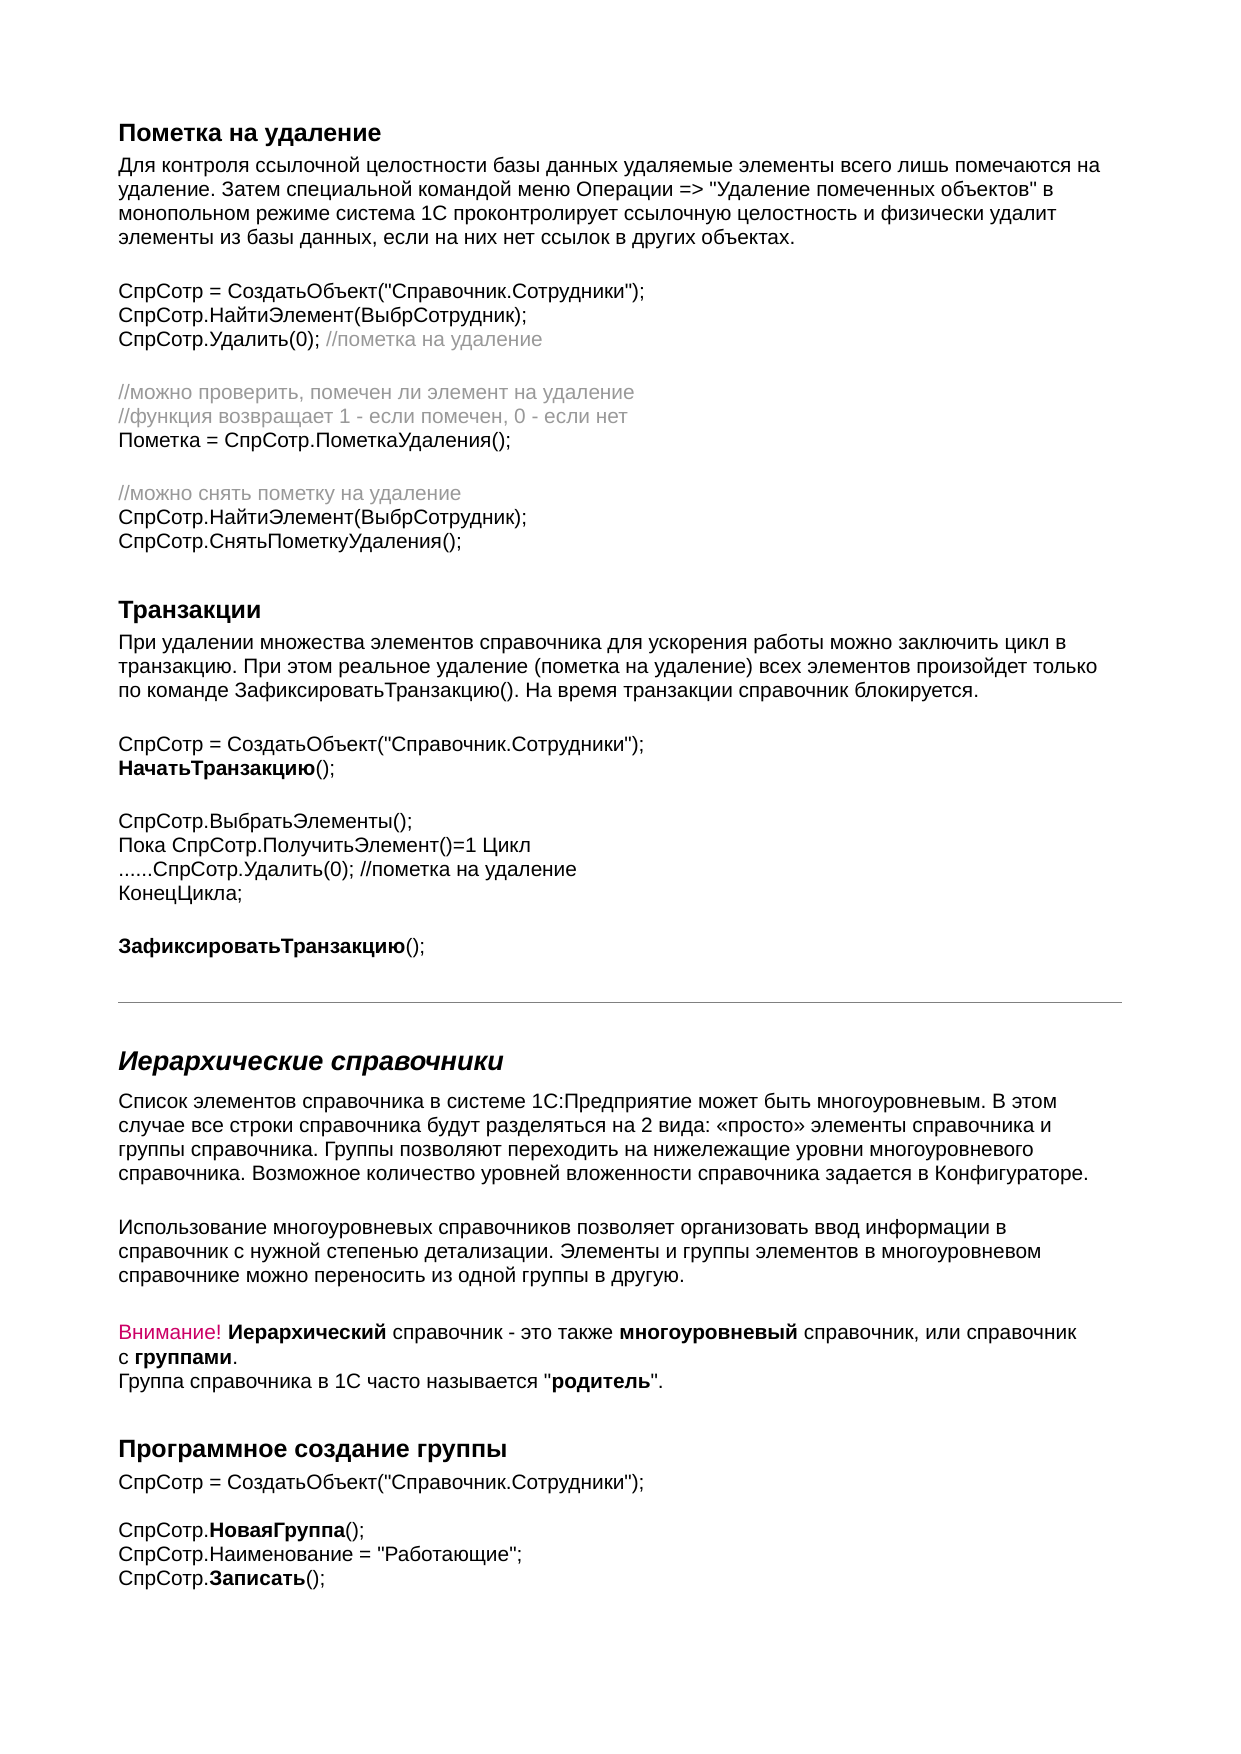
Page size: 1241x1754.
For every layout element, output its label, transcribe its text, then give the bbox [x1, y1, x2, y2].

text Для контроля ссылочной целостности базы данных удаляемые элементы всего лишь помечаются на удаление. Затем специальной командой меню Операции => "Удаление помеченных объектов" в монопольном режиме система 1С проконтролирует ссылочную целостность и физически удалит элементы из базы данных, если на них нет ссылок в других объектах. [118, 153, 1122, 249]
text Список элементов справочника в системе 1С:Предприятие может быть многоуровневым. В этом случае все строки справочника будут разделяться на 2 вида: «просто» элементы справочника и группы справочника. Группы позволяют переходить на нижележащие уровни многоуровневого справочника. Возможное количество уровней вложенности справочника задается в Конфигураторе. [118, 1089, 1122, 1185]
text //можно снять пометку на удаление СпрСотр.НайтиЭлемент(ВыбрСотрудник); СпрСотр.СнятьПометкуУдаления(); [118, 481, 1122, 553]
text Использование многоуровневых справочников позволяет организовать ввод информации в справочник с нужной степенью детализации. Элементы и группы элементов в многоуровневом справочнике можно переносить из одной группы в другую. [118, 1214, 1122, 1286]
text СпрСотр = СоздатьОбъект("Справочник.Сотрудники"); СпрСотр.НоваяГруппа(); СпрСотр.Наименование = "Работающие"; СпрСотр.Записать(); [118, 1469, 1122, 1613]
subtitle Пометка на удаление [118, 118, 1122, 147]
text СпрСотр.ВыбратьЭлементы(); Пока СпрСотр.ПолучитьЭлемент()=1 Цикл ......СпрСотр.Удалить(0); //пометка на удаление КонецЦикла; [118, 809, 1122, 904]
text СпрСотр = СоздатьОбъект("Справочник.Сотрудники"); СпрСотр.НайтиЭлемент(ВыбрСотрудник); СпрСотр.Удалить(0); //пометка на удаление [118, 278, 1122, 350]
text //можно проверить, помечен ли элемент на удаление //функция возвращает 1 - если помечен, 0 - если нет Пометка = СпрСотр.ПометкаУдаления(); [118, 380, 1122, 452]
subtitle Иерархические справочники [118, 1045, 1122, 1077]
text ЗафиксироватьТранзакцию(); [118, 934, 1122, 958]
text СпрСотр = СоздатьОбъект("Справочник.Сотрудники"); НачатьТранзакцию(); [118, 731, 1122, 779]
subtitle Программное создание группы [118, 1434, 1122, 1463]
subtitle Транзакции [118, 595, 1122, 624]
text Внимание! Иерархический справочник - это также многоуровневый справочник, или справочник с группами. Группа справочника в 1С часто называется "родитель". [118, 1316, 1122, 1392]
text При удалении множества элементов справочника для ускорения работы можно заключить цикл в транзакцию. При этом реальное удаление (пометка на удаление) всех элементов произойдет только по команде ЗафиксироватьТранзакцию(). На время транзакции справочник блокируется. [118, 630, 1122, 702]
